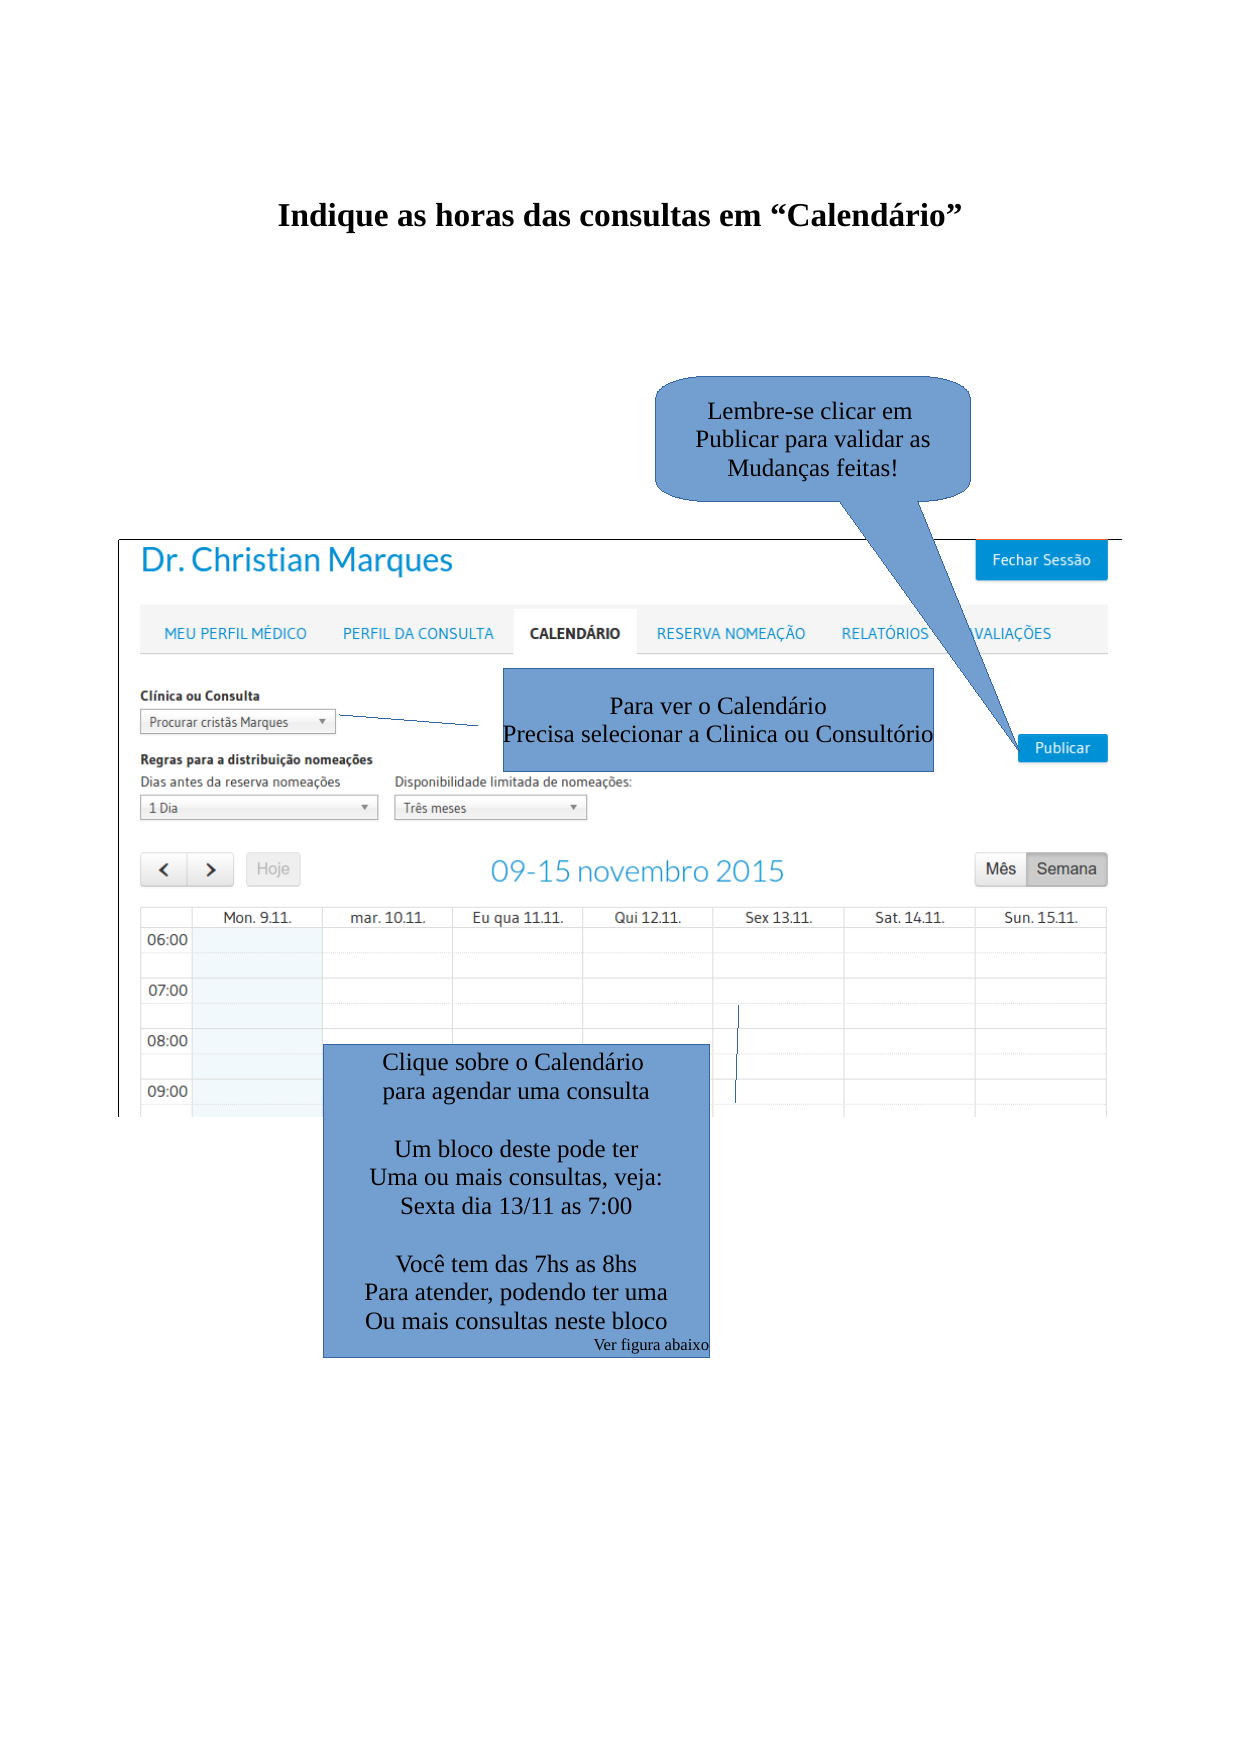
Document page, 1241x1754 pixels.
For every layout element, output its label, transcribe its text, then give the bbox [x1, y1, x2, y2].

picture [118, 539, 1123, 1117]
picture [1054, 743, 1059, 753]
text Indique as horas das consultas em “Calendário” [118, 195, 1122, 233]
